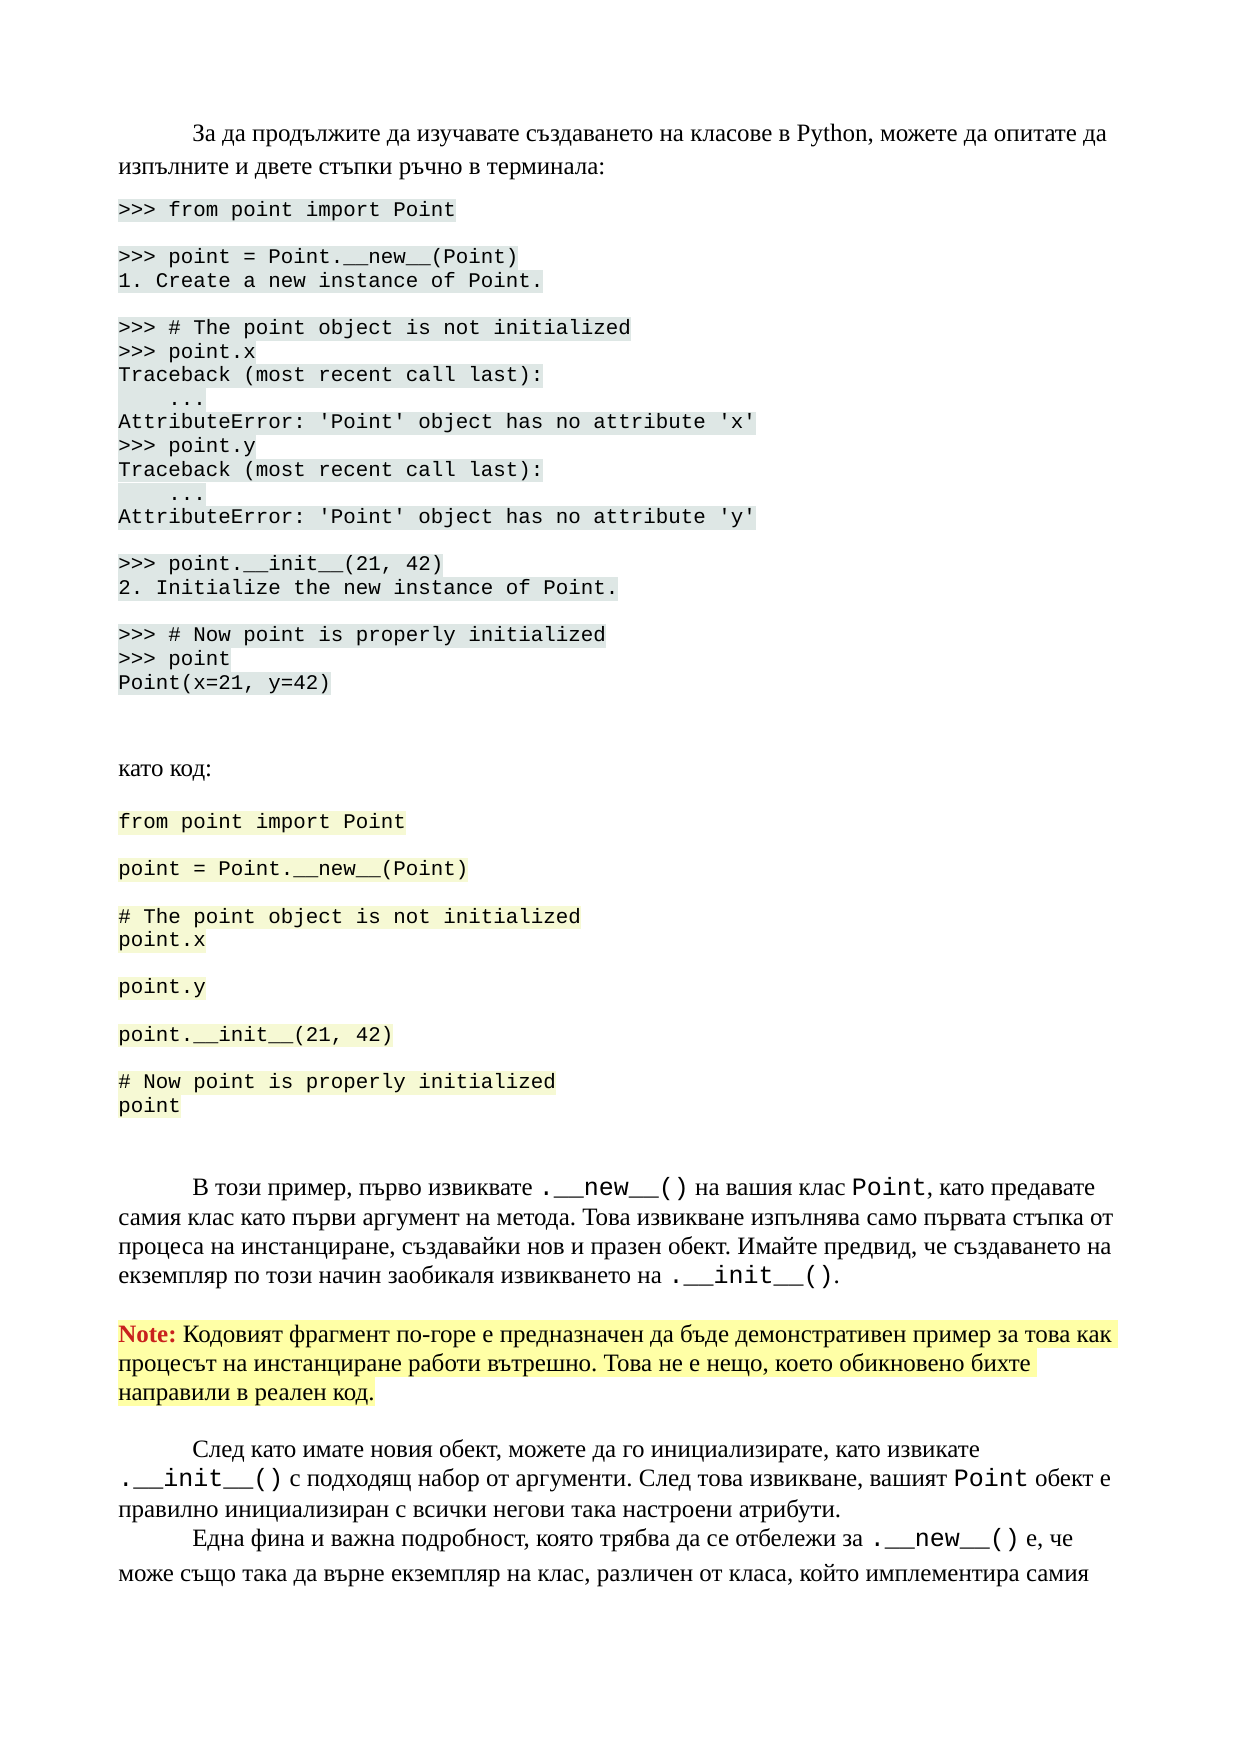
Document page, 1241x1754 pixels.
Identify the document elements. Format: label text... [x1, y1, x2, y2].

text >>> point.y [118, 435, 1122, 459]
text 2. Initialize the new instance of Point. [118, 577, 1122, 601]
text В този пример, първо извиквате .__new__() на вашия клас Point, като предавате самия клас като първи аргумент на метода. Това извикване изпълнява само първата стъпка от процеса на инстанциране, създавайки нов и празен обект. Имайте предвид, че създаването на екземпляр по този начин заобикаля извикването на .__init__(). [118, 1172, 1122, 1291]
text >>> # Now point is properly initialized [118, 624, 1122, 648]
text като код: [118, 753, 1122, 811]
text point = Point.__new__(Point) [118, 858, 1122, 882]
text >>> point.__init__(21, 42) [118, 553, 1122, 577]
text >>> from point import Point [118, 199, 1122, 222]
text point.x [118, 929, 1122, 953]
text point.__init__(21, 42) [118, 1024, 1122, 1047]
text from point import Point [118, 811, 1122, 835]
text point [118, 1095, 1122, 1118]
text point.y [118, 977, 1122, 1000]
text За да продължите да изучавате създаването на класове в Python, можете да опитате да изпълните и двете стъпки ръчно в терминала: [118, 118, 1122, 180]
text # The point object is not initialized [118, 906, 1122, 929]
text Point(x=21, y=42) [118, 672, 1122, 695]
text >>> point.x [118, 341, 1122, 364]
text >>> point [118, 648, 1122, 672]
text ... [118, 482, 1122, 506]
text # Now point is properly initialized [118, 1071, 1122, 1095]
text >>> point = Point.__new__(Point) [118, 246, 1122, 270]
text Traceback (most recent call last): [118, 459, 1122, 482]
text Една фина и важна подробност, която трябва да се отбележи за .__new__() е, че може също така да върне екземпляр на клас, различен от класа, който имплементира самия [118, 1523, 1122, 1587]
text Note: Кодовият фрагмент по-горе е предназначен да бъде демонстративен пример за това как процесът на инстанциране работи вътрешно. Това не е нещо, което обикновено бихте направили в реален код. [118, 1319, 1122, 1406]
text ... [118, 388, 1122, 412]
text Traceback (most recent call last): [118, 364, 1122, 388]
text След като имате новия обект, можете да го инициализирате, като извикате .__init__() с подходящ набор от аргументи. След това извикване, вашият Point обект е правилно инициализиран с всички негови така настроени атрибути. [118, 1434, 1122, 1523]
text >>> # The point object is not initialized [118, 317, 1122, 341]
text AttributeError: 'Point' object has no attribute 'x' [118, 412, 1122, 435]
text 1. Create a new instance of Point. [118, 270, 1122, 293]
text AttributeError: 'Point' object has no attribute 'y' [118, 506, 1122, 530]
